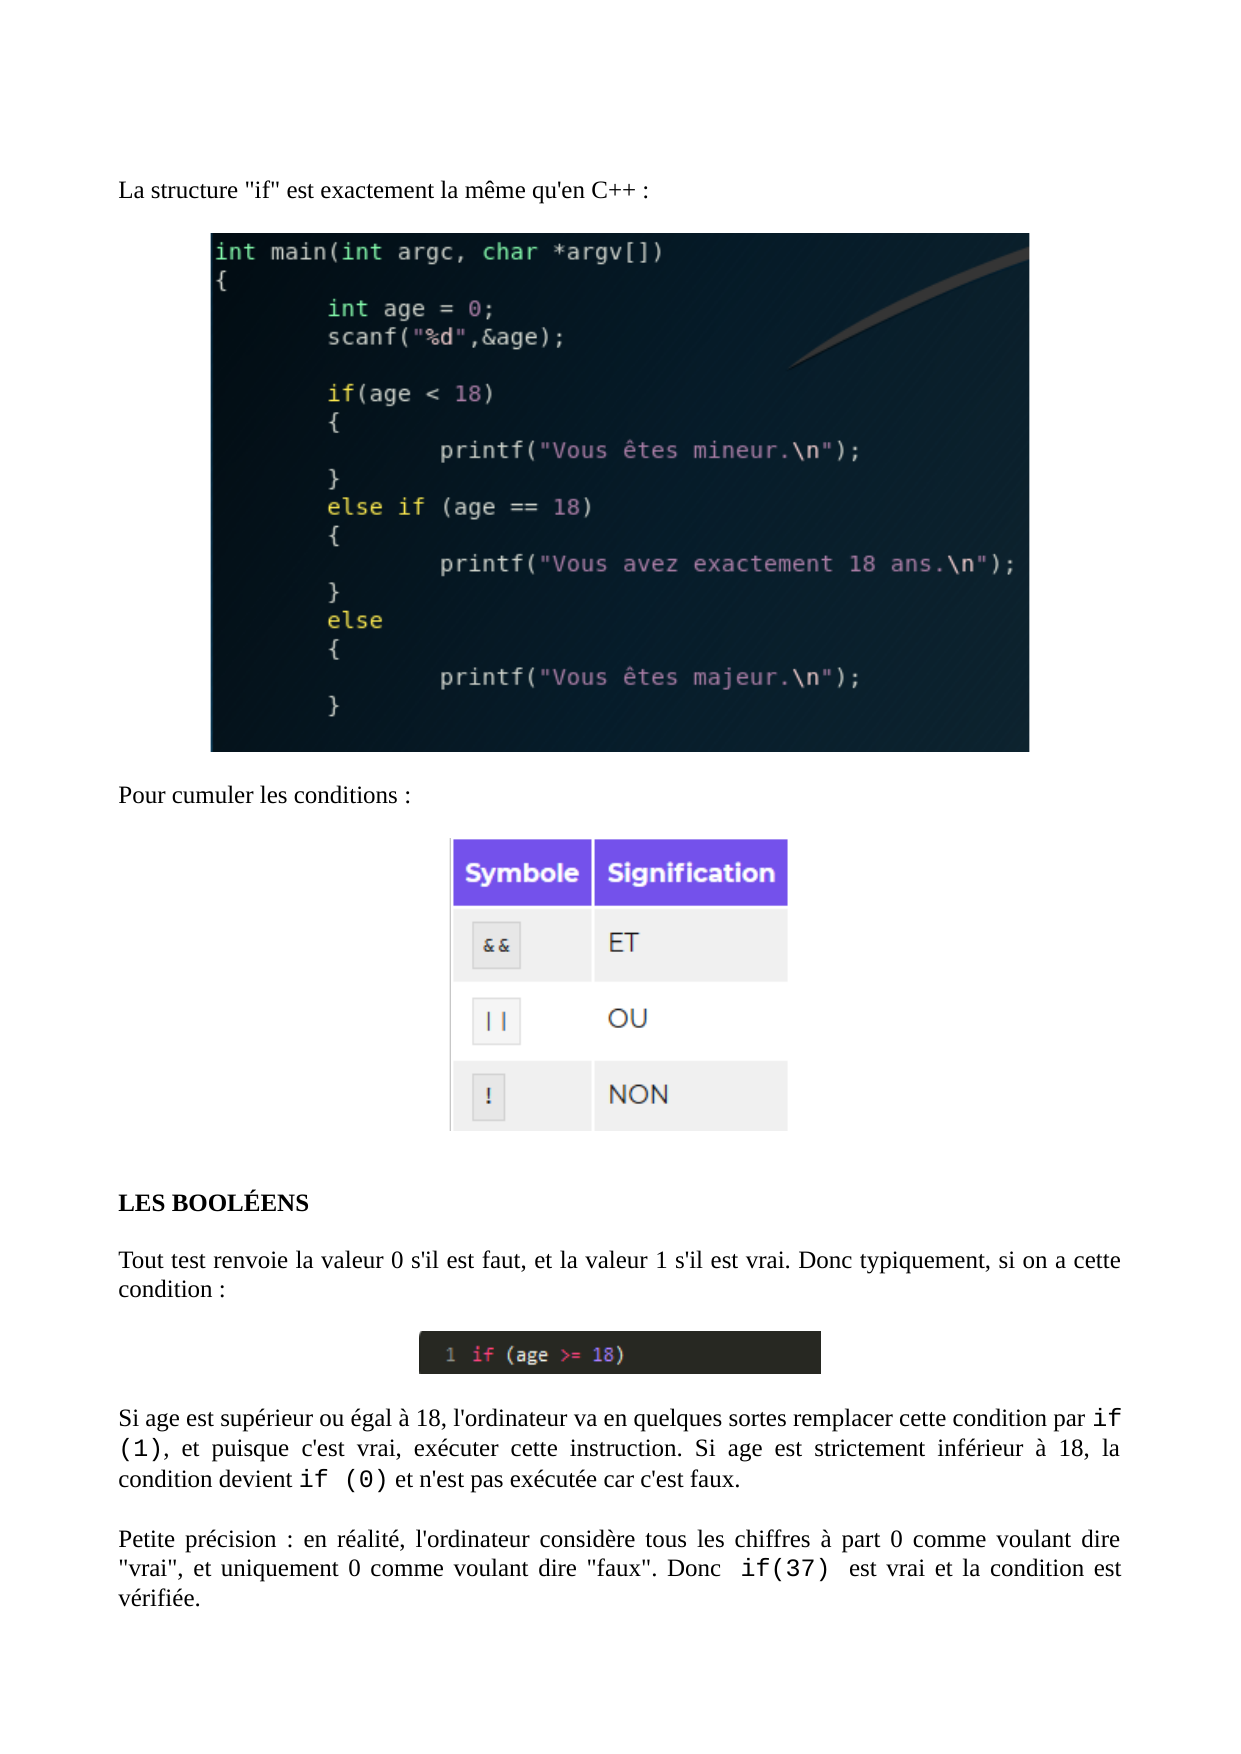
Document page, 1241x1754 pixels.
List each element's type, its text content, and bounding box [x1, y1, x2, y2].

text Si age est supérieur ou égal à 18, l'ordinateur va en quelques sortes remplacer cette condition par if (1), et puisque c'est vrai, exécuter cette instruction. Si age est strictement inférieur à 18, la condition devient if (0) et n'est pas exécutée car c'est faux. [118, 1403, 1122, 1495]
text LES BOOLÉENS [118, 1188, 1122, 1217]
text Petite précision : en réalité, l'ordinateur considère tous les chiffres à part 0 comme voulant dire "vrai", et uniquement 0 comme voulant dire "faux". Donc if(37) est vrai et la condition est vérifiée. [118, 1524, 1122, 1612]
text Pour cumuler les conditions : [118, 781, 1122, 809]
text Tout test renvoie la valeur 0 s'il est faut, et la valeur 1 s'il est vrai. Donc typiquement, si on a cette condition : [118, 1245, 1122, 1303]
text La structure "if" est exactement la même qu'en C++ : [118, 176, 1122, 204]
